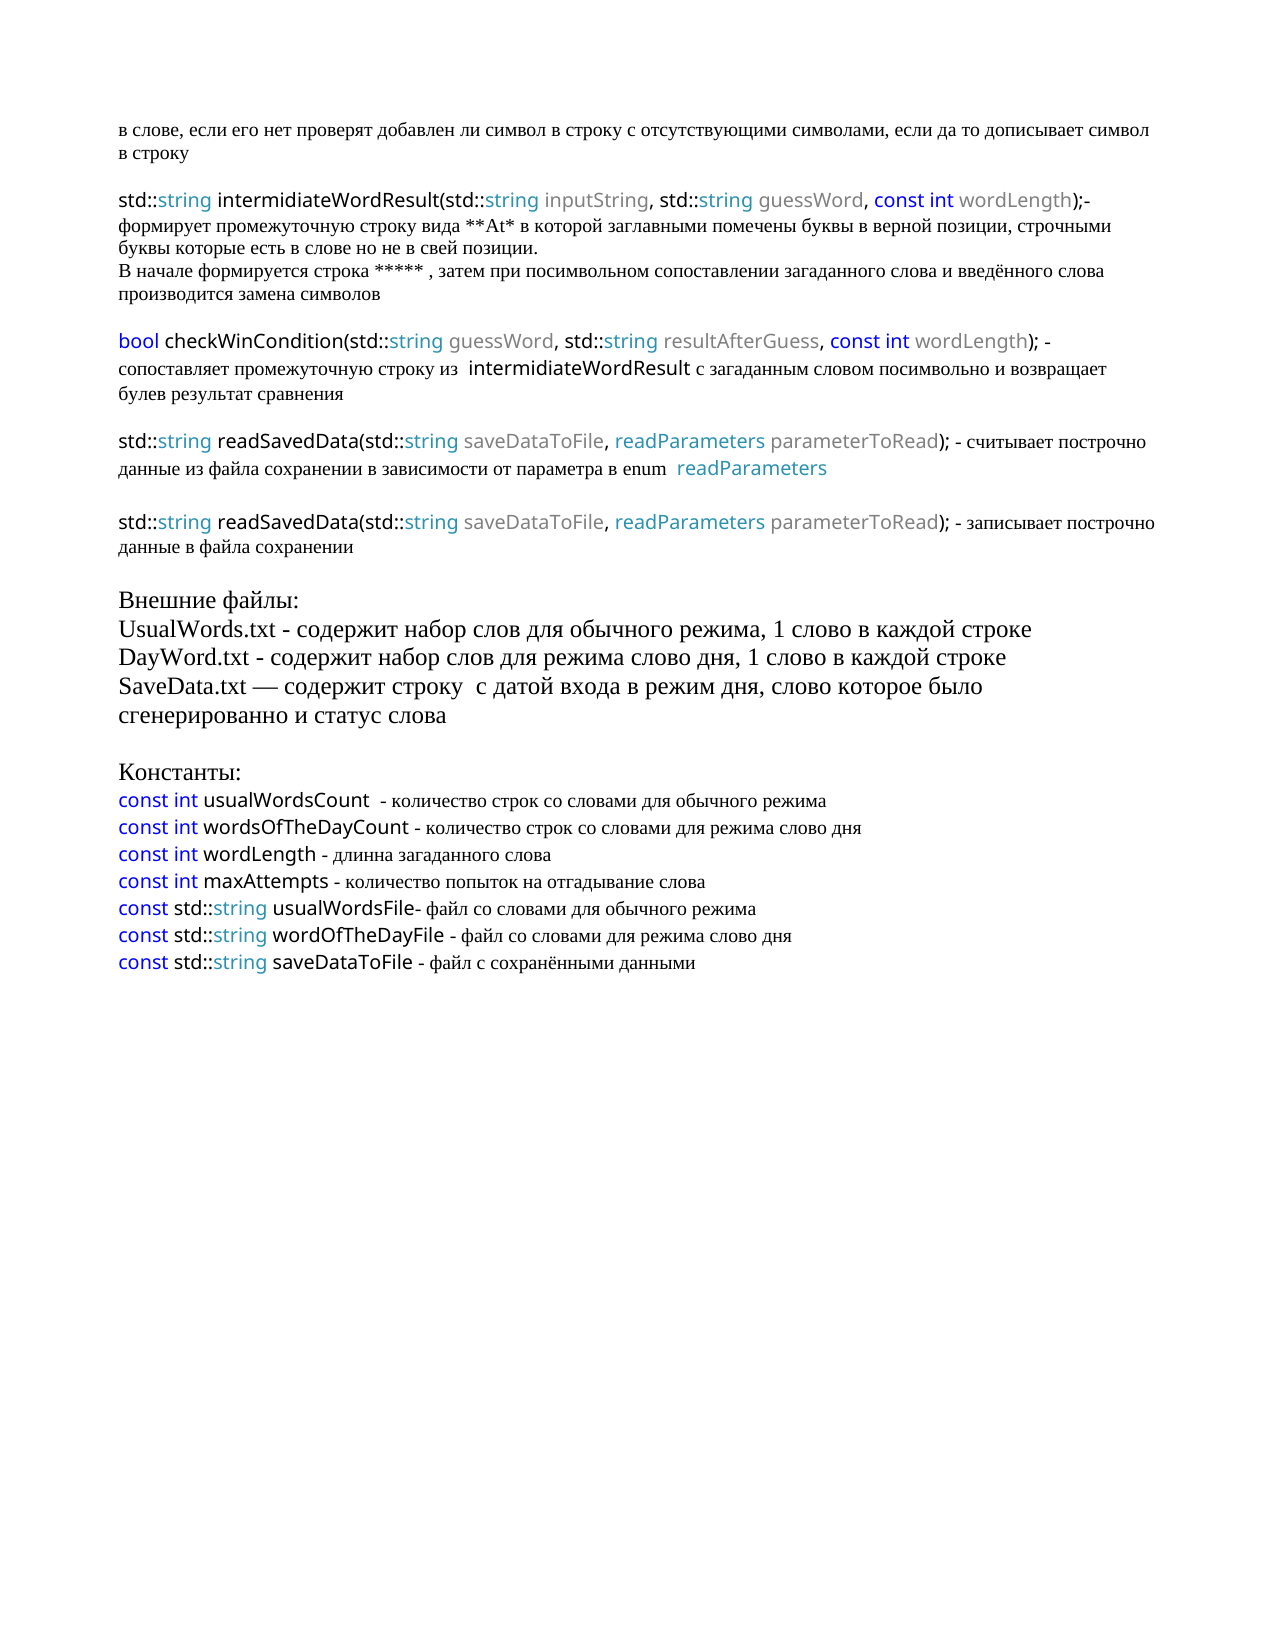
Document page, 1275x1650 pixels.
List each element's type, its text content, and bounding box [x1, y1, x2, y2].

text const std::string wordOfTheDayFile - файл со словами для режима слово дня [118, 921, 1157, 948]
text std::string readSavedData(std::string saveDataToFile, readParameters parameterToRead); - записывает построчно данные в файла сохранении [118, 508, 1157, 558]
text В начале формируется строка ***** , затем при посимвольном сопоставлении загаданного слова и введённого слова производится замена символов [118, 259, 1157, 305]
text const int usualWordsCount - количество строк со словами для обычного режима [118, 786, 1157, 813]
text const int wordsOfTheDayCount - количество строк со словами для режима слово дня [118, 813, 1157, 840]
text SaveData.txt — содержит строку с датой входа в режим дня, слово которое было сгенерированно и статус слова [118, 671, 1157, 729]
text bool checkWinCondition(std::string guessWord, std::string resultAfterGuess, const int wordLength); - сопоставляет промежуточную строку из intermidiateWordResult с загаданным словом посимвольно и возвращает булев результат сравнения [118, 328, 1157, 404]
text UsualWords.txt - содержит набор слов для обычного режима, 1 слово в каждой строке [118, 614, 1157, 642]
text Константы: [118, 757, 1157, 786]
text std::string intermidiateWordResult(std::string inputString, std::string guessWord, const int wordLength);- формирует промежуточную строку вида **At* в которой заглавными помечены буквы в верной позиции, строчными буквы которые есть в слове но не в свей позиции. [118, 187, 1157, 259]
text const int maxAttempts - количество попыток на отгадывание слова [118, 867, 1157, 894]
text const std::string usualWordsFile- файл со словами для обычного режима [118, 894, 1157, 921]
text const std::string saveDataToFile - файл с сохранёнными данными [118, 948, 1157, 975]
text const int wordLength - длинна загаданного слова [118, 840, 1157, 867]
text в слове, если его нет проверят добавлен ли символ в строку с отсутствующими символами, если да то дописывает символ в строку [118, 118, 1157, 164]
text std::string readSavedData(std::string saveDataToFile, readParameters parameterToRead); - считывает построчно данные из файла сохранении в зависимости от параметра в enum readParameters [118, 427, 1157, 481]
text Внешние файлы: [118, 585, 1157, 614]
text DayWord.txt - содержит набор слов для режима слово дня, 1 слово в каждой строке [118, 642, 1157, 671]
